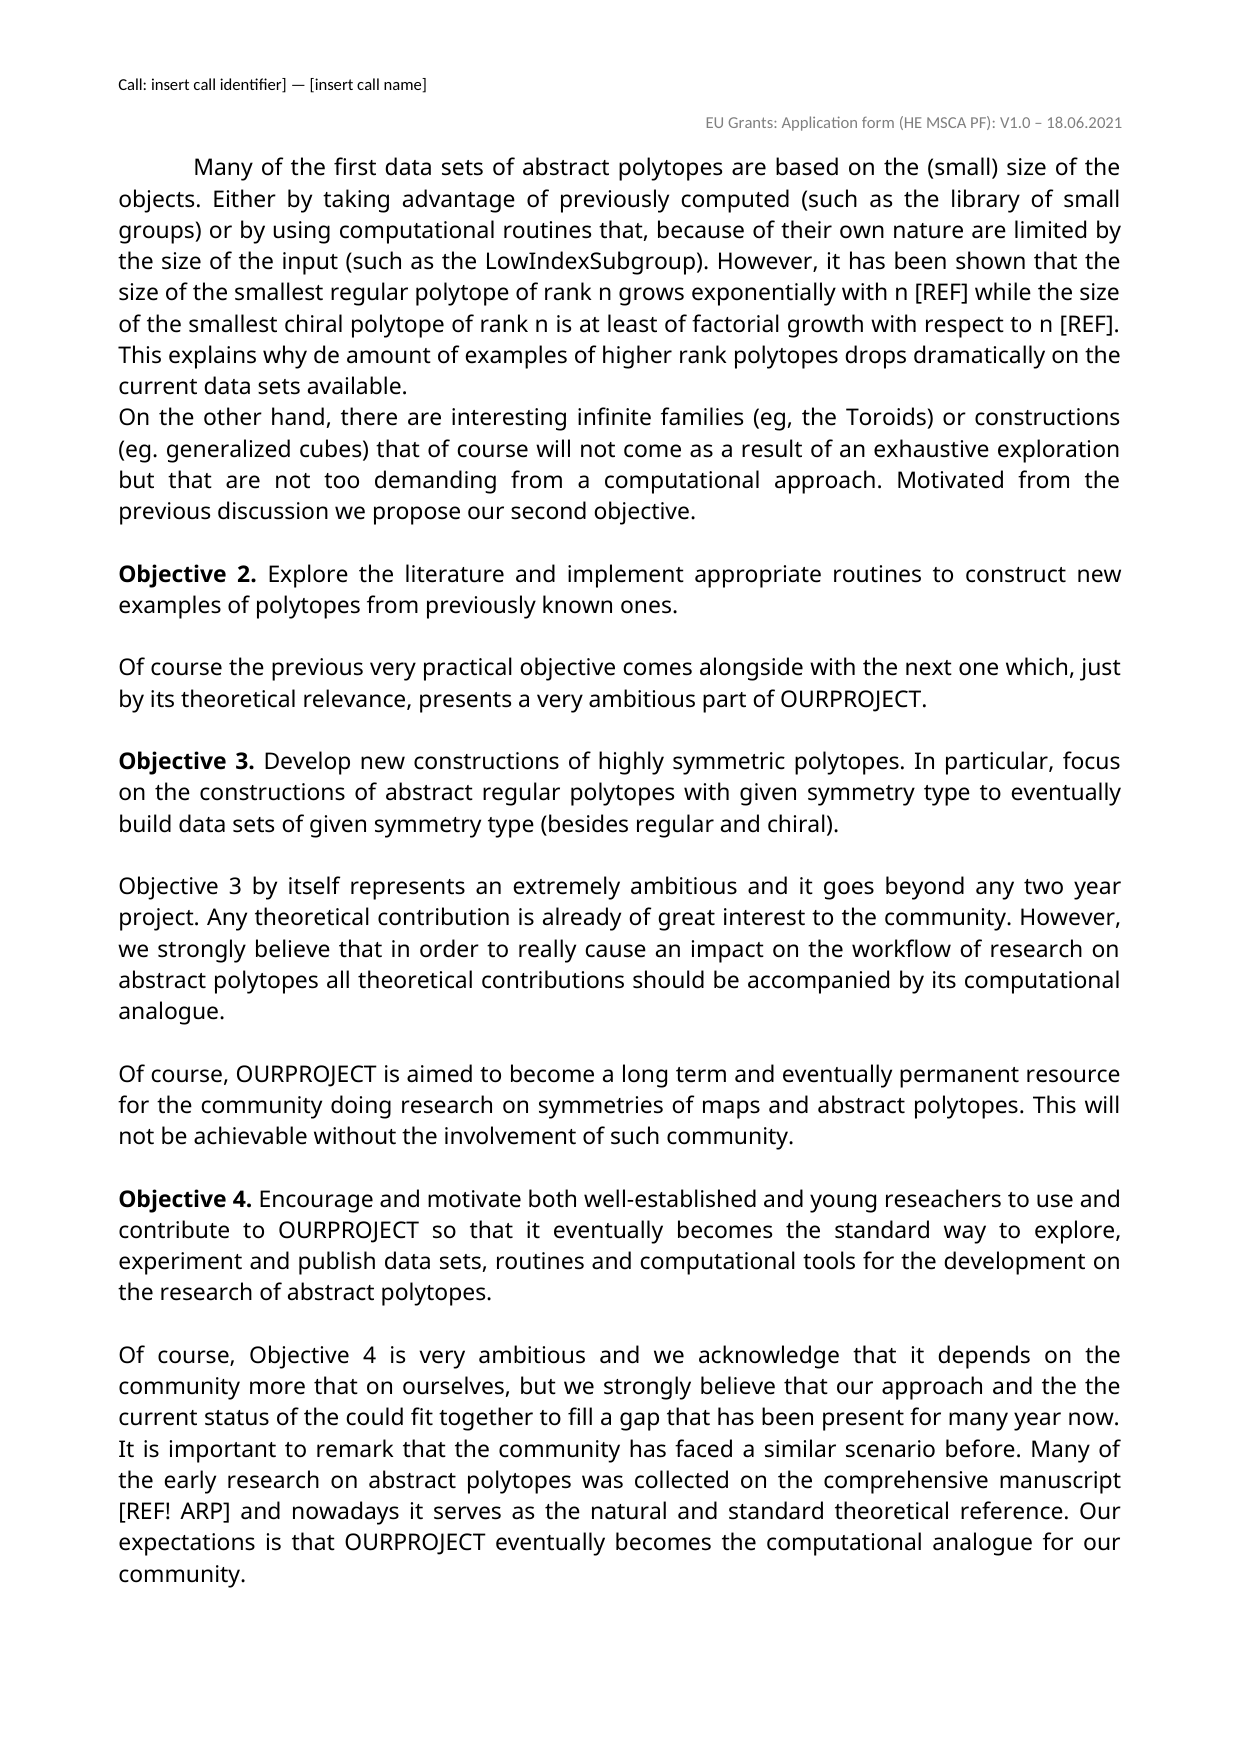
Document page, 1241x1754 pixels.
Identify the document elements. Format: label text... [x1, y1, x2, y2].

list Of course, OURPROJECT is aimed to become a long term and eventually permanent resource for the community doing research on symmetries of maps and abstract polytopes. This will not be achievable without the involvement of such community. [118, 1058, 1122, 1151]
list Objective 3 by itself represents an extremely ambitious and it goes beyond any two year project. Any theoretical contribution is already of great interest to the community. However, we strongly believe that in order to really cause an impact on the workflow of research on abstract polytopes all theoretical contributions should be accompanied by its computational analogue. [118, 870, 1122, 1026]
list Of course the previous very practical objective comes alongside with the next one which, just by its theoretical relevance, presents a very ambitious part of OURPROJECT. [118, 651, 1122, 714]
list Of course, Objective 4 is very ambitious and we acknowledge that it depends on the community more that on ourselves, but we strongly believe that our approach and the the current status of the could fit together to fill a gap that has been present for many year now. It is important to remark that the community has faced a similar scenario before. Many of the early research on abstract polytopes was collected on the comprehensive manuscript [REF! ARP] and nowadays it serves as the natural and standard theoretical reference. Our expectations is that OURPROJECT eventually becomes the computational analogue for our community. [118, 1339, 1122, 1589]
list Many of the first data sets of abstract polytopes are based on the (small) size of the objects. Either by taking advantage of previously computed (such as the library of small groups) or by using computational routines that, because of their own nature are limited by the size of the input (such as the LowIndexSubgroup). However, it has been shown that the size of the smallest regular polytope of rank n grows exponentially with n [REF] while the size of the smallest chiral polytope of rank n is at least of factorial growth with respect to n [REF]. This explains why de amount of examples of higher rank polytopes drops dramatically on the current data sets available. [118, 151, 1122, 401]
list Objective 3. Develop new constructions of highly symmetric polytopes. In particular, focus on the constructions of abstract regular polytopes with given symmetry type to eventually build data sets of given symmetry type (besides regular and chiral). [118, 745, 1122, 839]
list Objective 2. Explore the literature and implement appropriate routines to construct new examples of polytopes from previously known ones. [118, 558, 1122, 620]
list On the other hand, there are interesting infinite families (eg, the Toroids) or constructions (eg. generalized cubes) that of course will not come as a result of an exhaustive exploration but that are not too demanding from a computational approach. Motivated from the previous discussion we propose our second objective. [118, 401, 1122, 526]
list Objective 4. Encourage and motivate both well-established and young reseachers to use and contribute to OURPROJECT so that it eventually becomes the standard way to explore, experiment and publish data sets, routines and computational tools for the development on the research of abstract polytopes. [118, 1183, 1122, 1308]
